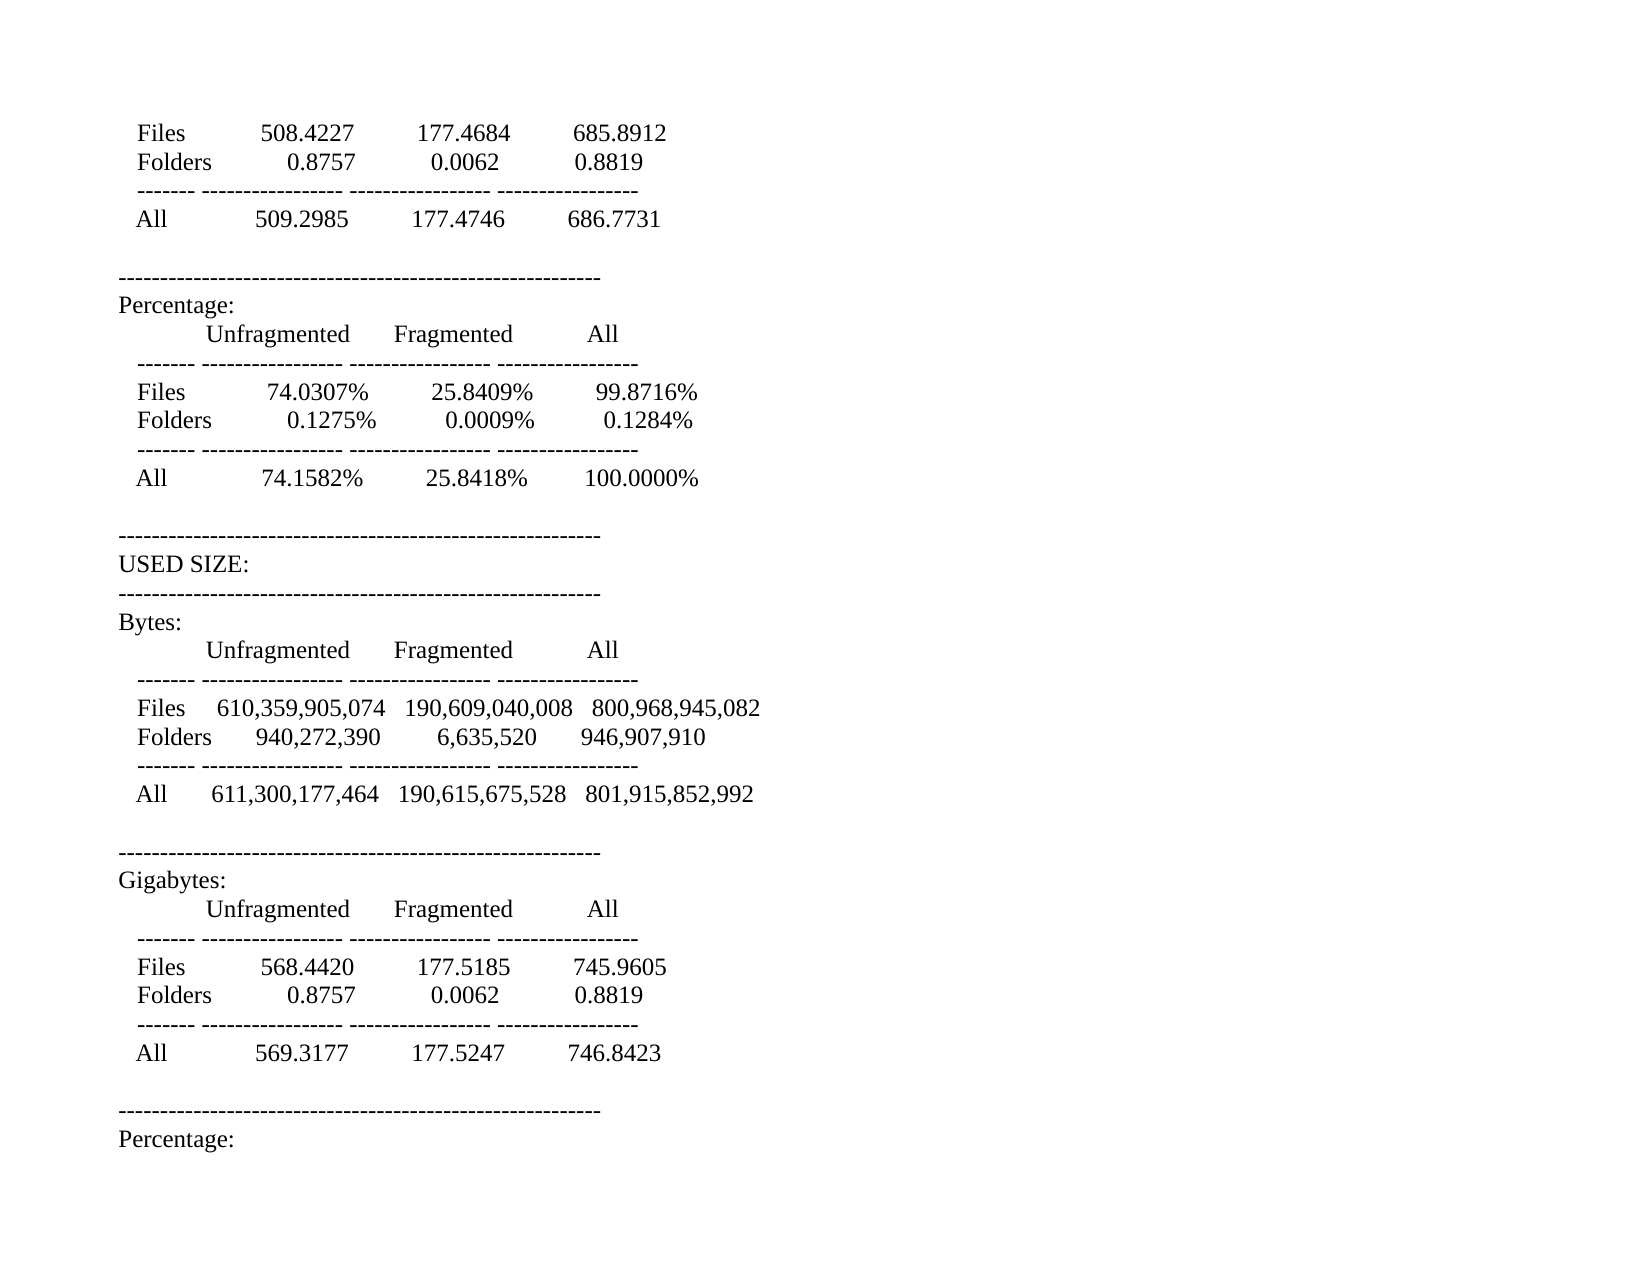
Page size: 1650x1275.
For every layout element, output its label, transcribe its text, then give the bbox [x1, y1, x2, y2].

text Unfragmented Fragmented All [118, 636, 1532, 664]
text ------- ----------------- ----------------- ----------------- [118, 1009, 1532, 1038]
text All 509.2985 177.4746 686.7731 [118, 204, 1532, 233]
text ---------------------------------------------------------- [118, 262, 1532, 291]
text Gigabytes: [118, 866, 1532, 894]
text ---------------------------------------------------------- [118, 1096, 1532, 1124]
text Folders 0.8757 0.0062 0.8819 [118, 147, 1532, 176]
text Files 610,359,905,074 190,609,040,008 800,968,945,082 [118, 693, 1532, 722]
text Percentage: [118, 1124, 1532, 1153]
text All 569.3177 177.5247 746.8423 [118, 1038, 1532, 1067]
text ---------------------------------------------------------- [118, 521, 1532, 549]
text Folders 940,272,390 6,635,520 946,907,910 [118, 722, 1532, 751]
text ------- ----------------- ----------------- ----------------- [118, 923, 1532, 952]
text All 611,300,177,464 190,615,675,528 801,915,852,992 [118, 779, 1532, 808]
text ---------------------------------------------------------- [118, 578, 1532, 607]
text Percentage: [118, 291, 1532, 319]
text ---------------------------------------------------------- [118, 837, 1532, 866]
text ------- ----------------- ----------------- ----------------- [118, 751, 1532, 779]
text Files 508.4227 177.4684 685.8912 [118, 118, 1532, 147]
text ------- ----------------- ----------------- ----------------- [118, 176, 1532, 204]
text Unfragmented Fragmented All [118, 894, 1532, 923]
text Files 74.0307% 25.8409% 99.8716% [118, 377, 1532, 406]
text USED SIZE: [118, 549, 1532, 578]
text Folders 0.1275% 0.0009% 0.1284% [118, 406, 1532, 434]
text Files 568.4420 177.5185 745.9605 [118, 952, 1532, 981]
text All 74.1582% 25.8418% 100.0000% [118, 463, 1532, 492]
text Unfragmented Fragmented All [118, 319, 1532, 348]
text ------- ----------------- ----------------- ----------------- [118, 664, 1532, 693]
text ------- ----------------- ----------------- ----------------- [118, 348, 1532, 377]
text Folders 0.8757 0.0062 0.8819 [118, 981, 1532, 1009]
text Bytes: [118, 607, 1532, 636]
text ------- ----------------- ----------------- ----------------- [118, 434, 1532, 463]
